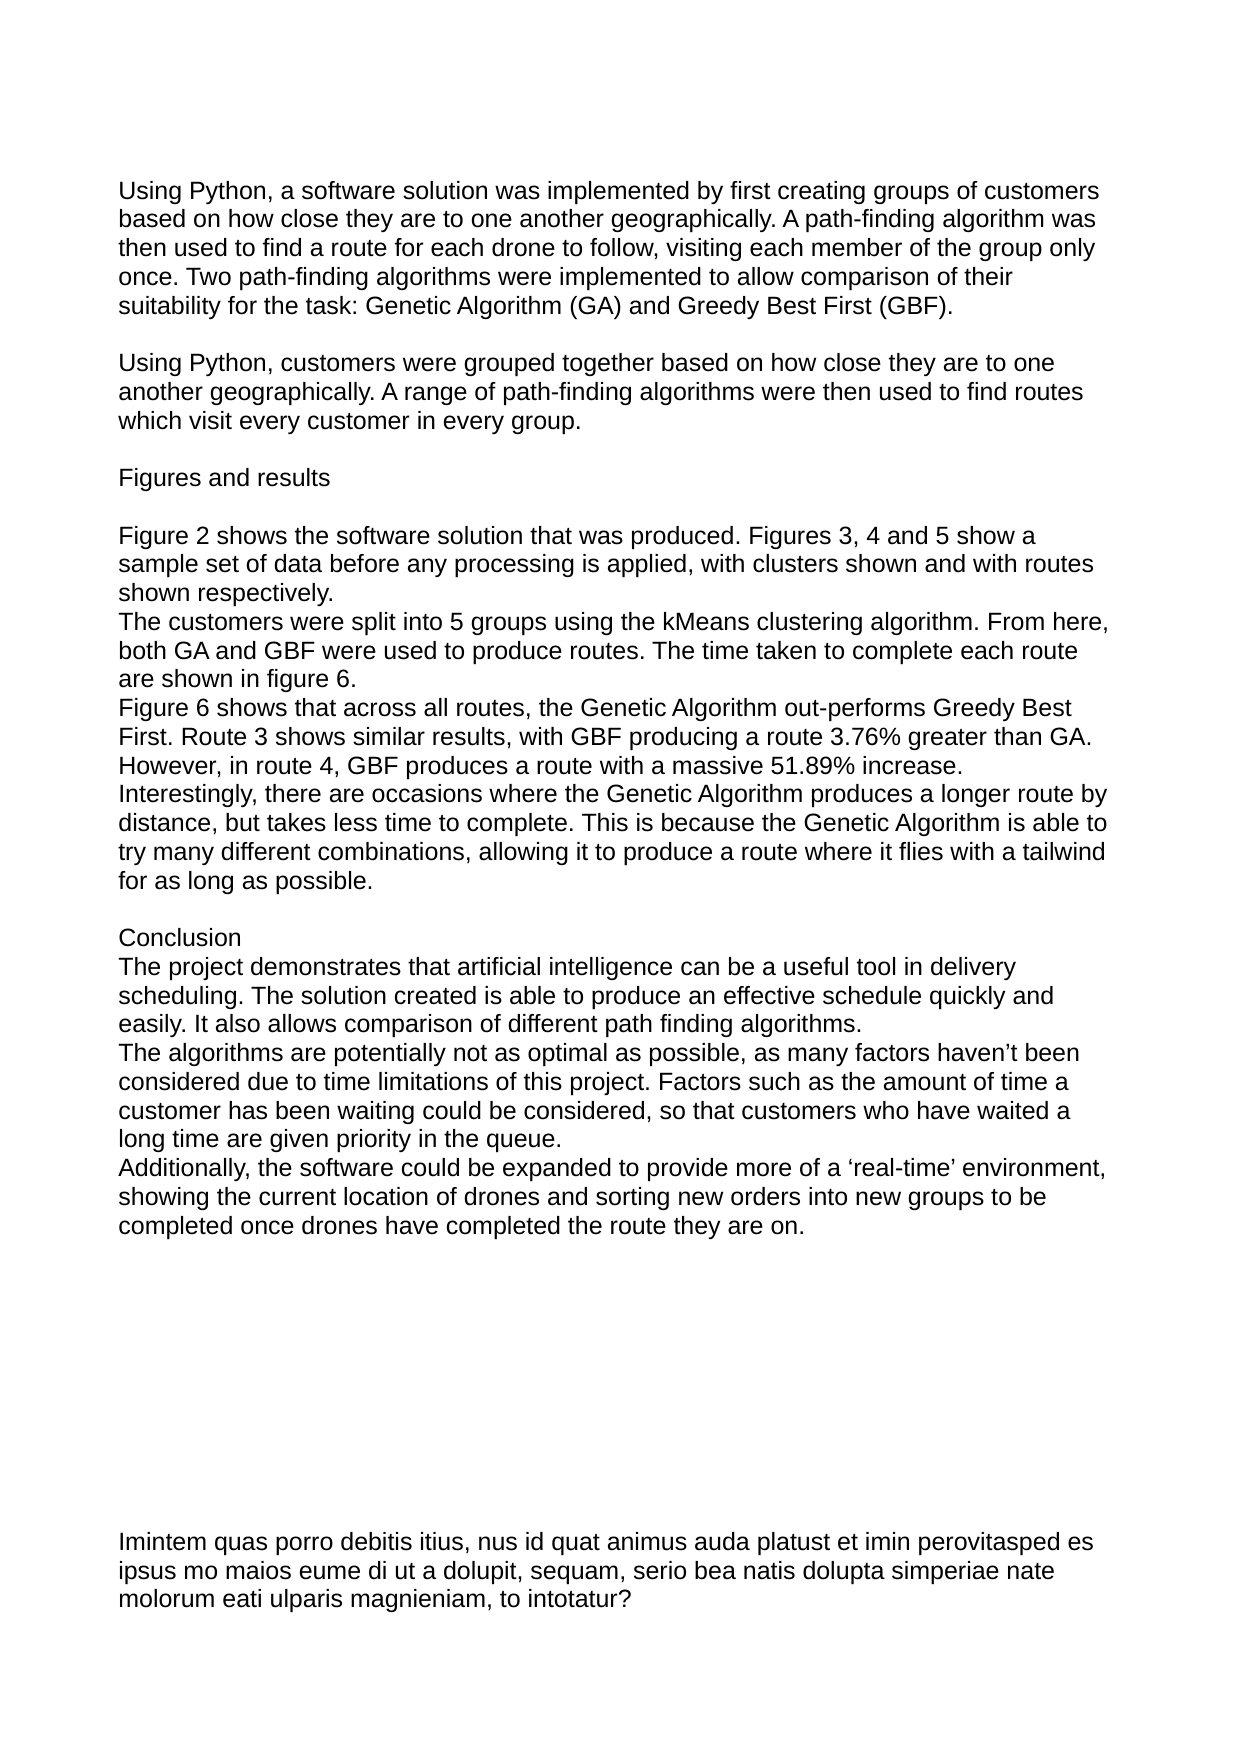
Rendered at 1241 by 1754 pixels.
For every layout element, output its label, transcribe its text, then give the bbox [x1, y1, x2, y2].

text Using Python, customers were grouped together based on how close they are to one another geographically. A range of path-finding algorithms were then used to find routes which visit every customer in every group. [118, 348, 1122, 434]
text The customers were split into 5 groups using the kMeans clustering algorithm. From here, both GA and GBF were used to produce routes. The time taken to complete each route are shown in figure 6. [118, 607, 1122, 693]
text Figure 2 shows the software solution that was produced. Figures 3, 4 and 5 show a sample set of data before any processing is applied, with clusters shown and with routes shown respectively. [118, 521, 1122, 607]
text Figure 6 shows that across all routes, the Genetic Algorithm out-performs Greedy Best First. Route 3 shows similar results, with GBF producing a route 3.76% greater than GA. However, in route 4, GBF produces a route with a massive 51.89% increase. [118, 693, 1122, 779]
text The algorithms are potentially not as optimal as possible, as many factors haven’t been considered due to time limitations of this project. Factors such as the amount of time a customer has been waiting could be considered, so that customers who have waited a long time are given priority in the queue. [118, 1038, 1122, 1153]
text Using Python, a software solution was implemented by first creating groups of customers based on how close they are to one another geographically. A path-finding algorithm was then used to find a route for each drone to follow, visiting each member of the group only once. Two path-finding algorithms were implemented to allow comparison of their suitability for the task: Genetic Algorithm (GA) and Greedy Best First (GBF). [118, 176, 1122, 319]
text Conclusion [118, 923, 1122, 952]
text Interestingly, there are occasions where the Genetic Algorithm produces a longer route by distance, but takes less time to complete. This is because the Genetic Algorithm is able to try many different combinations, allowing it to produce a route where it flies with a tailwind for as long as possible. [118, 779, 1122, 894]
text Additionally, the software could be expanded to provide more of a ‘real-time’ environment, showing the current location of drones and sorting new orders into new groups to be completed once drones have completed the route they are on. [118, 1153, 1122, 1239]
text Figures and results [118, 463, 1122, 492]
text Imintem quas porro debitis itius, nus id quat animus auda platust et imin perovitasped es ipsus mo maios eume di ut a dolupit, sequam, serio bea natis dolupta simperiae nate molorum eati ulparis magnieniam, to intotatur? [118, 1527, 1122, 1613]
text The project demonstrates that artificial intelligence can be a useful tool in delivery scheduling. The solution created is able to produce an effective schedule quickly and easily. It also allows comparison of different path finding algorithms. [118, 952, 1122, 1038]
